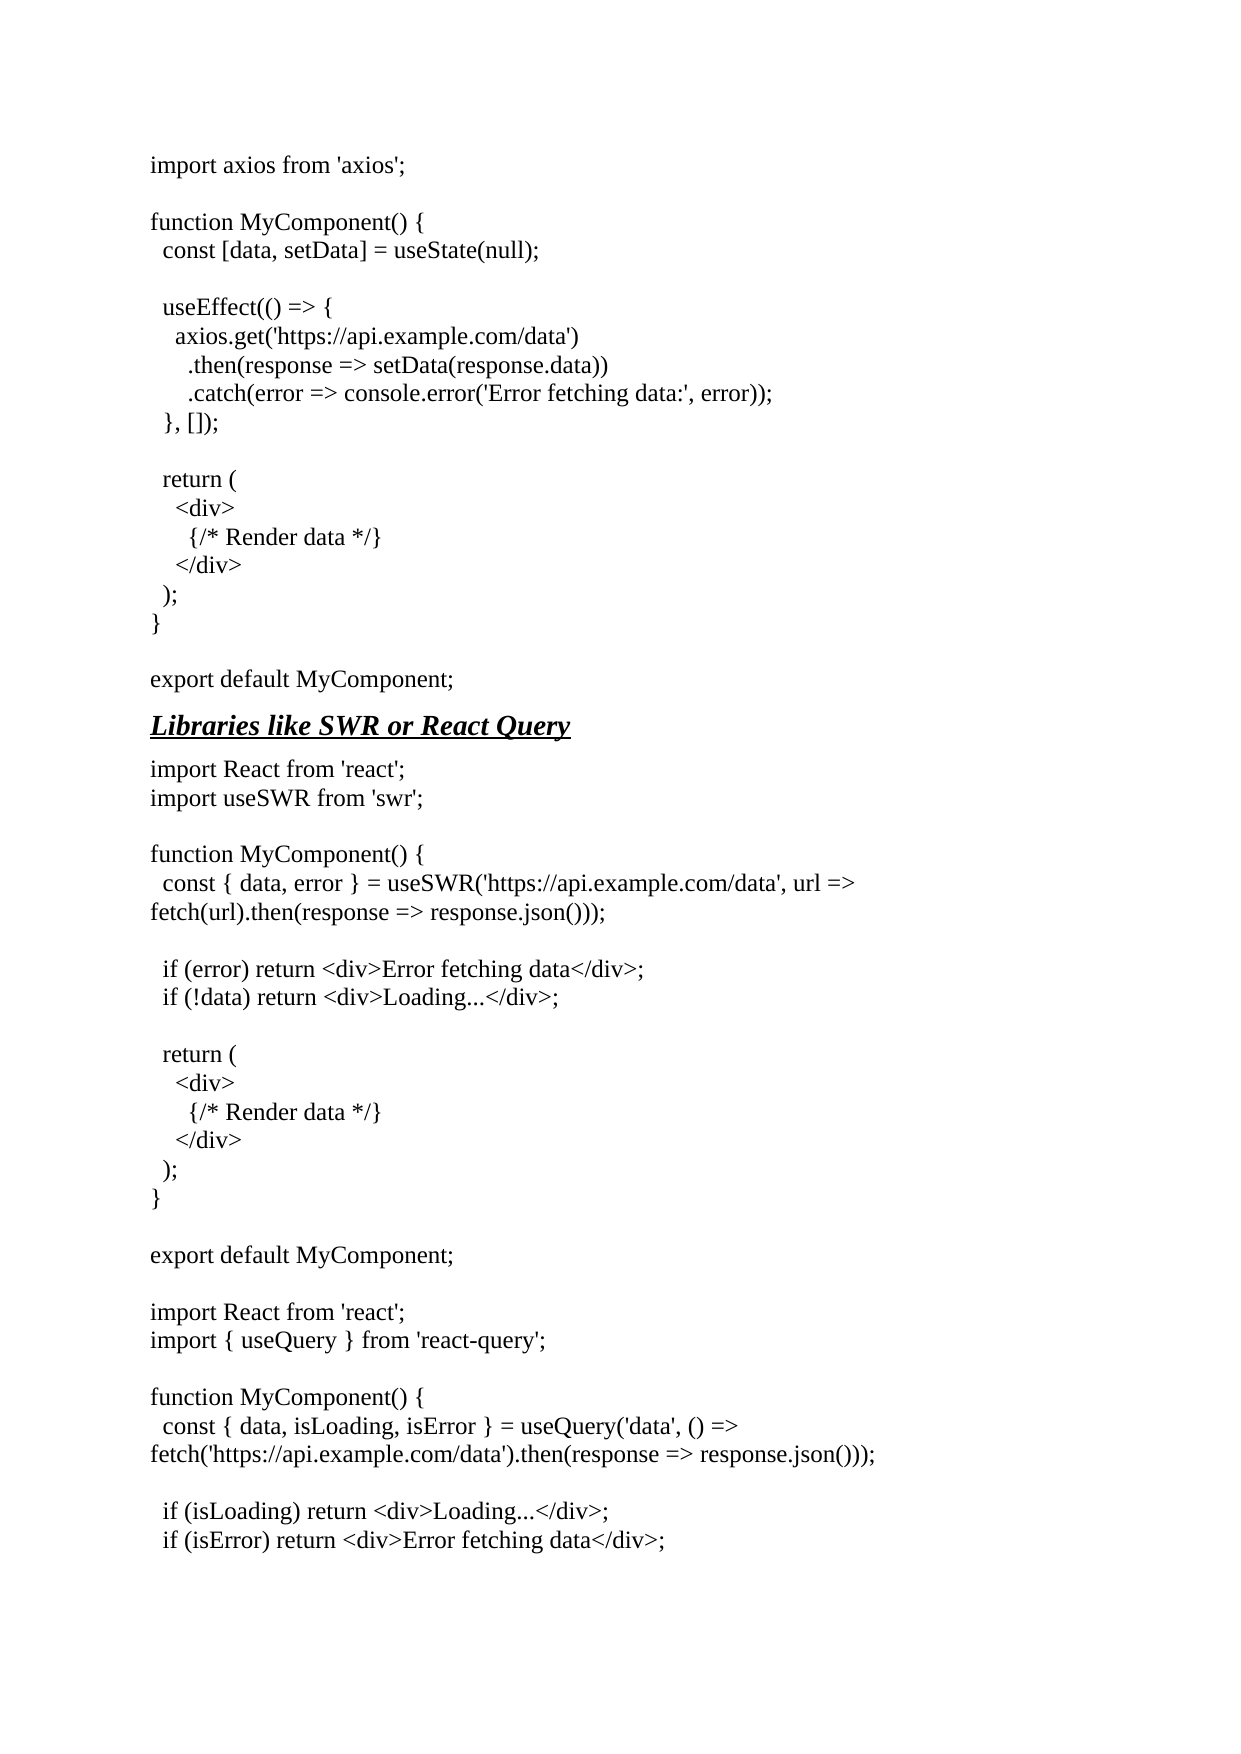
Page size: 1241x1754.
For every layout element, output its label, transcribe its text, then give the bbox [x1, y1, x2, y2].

text return ( [150, 1039, 1090, 1068]
text .then(response => setData(response.data)) [150, 350, 1090, 378]
text function MyComponent() { [150, 1382, 1090, 1411]
text function MyComponent() { [150, 839, 1090, 868]
text import React from 'react'; [150, 1297, 1090, 1325]
text const [data, setData] = useState(null); [150, 236, 1090, 264]
text } [150, 608, 1090, 637]
text import useSWR from 'swr'; [150, 783, 1090, 811]
text ); [150, 579, 1090, 608]
text {/* Render data */} [150, 522, 1090, 550]
text const { data, isLoading, isError } = useQuery('data', () => fetch('https://api.example.com/data').then(response => response.json())); [150, 1411, 1090, 1468]
text const { data, error } = useSWR('https://api.example.com/data', url => fetch(url).then(response => response.json())); [150, 868, 1090, 926]
text </div> [150, 1126, 1090, 1154]
text export default MyComponent; [150, 664, 1090, 693]
text </div> [150, 550, 1090, 579]
text if (!data) return <div>Loading...</div>; [150, 982, 1090, 1011]
text function MyComponent() { [150, 207, 1090, 236]
text <div> [150, 493, 1090, 522]
text axios.get('https://api.example.com/data') [150, 321, 1090, 350]
text <div> [150, 1068, 1090, 1097]
text } [150, 1183, 1090, 1212]
text import { useQuery } from 'react-query'; [150, 1325, 1090, 1354]
text import React from 'react'; [150, 754, 1090, 783]
text return ( [150, 464, 1090, 493]
text .catch(error => console.error('Error fetching data:', error)); [150, 378, 1090, 407]
text import axios from 'axios'; [150, 150, 1090, 179]
text }, []); [150, 407, 1090, 436]
text export default MyComponent; [150, 1240, 1090, 1268]
text useEffect(() => { [150, 292, 1090, 321]
text Libraries like SWR or React Query [150, 708, 1090, 741]
text ); [150, 1154, 1090, 1183]
text if (isLoading) return <div>Loading...</div>; [150, 1496, 1090, 1525]
text if (error) return <div>Error fetching data</div>; [150, 954, 1090, 982]
text {/* Render data */} [150, 1097, 1090, 1126]
text if (isError) return <div>Error fetching data</div>; [150, 1525, 1090, 1554]
